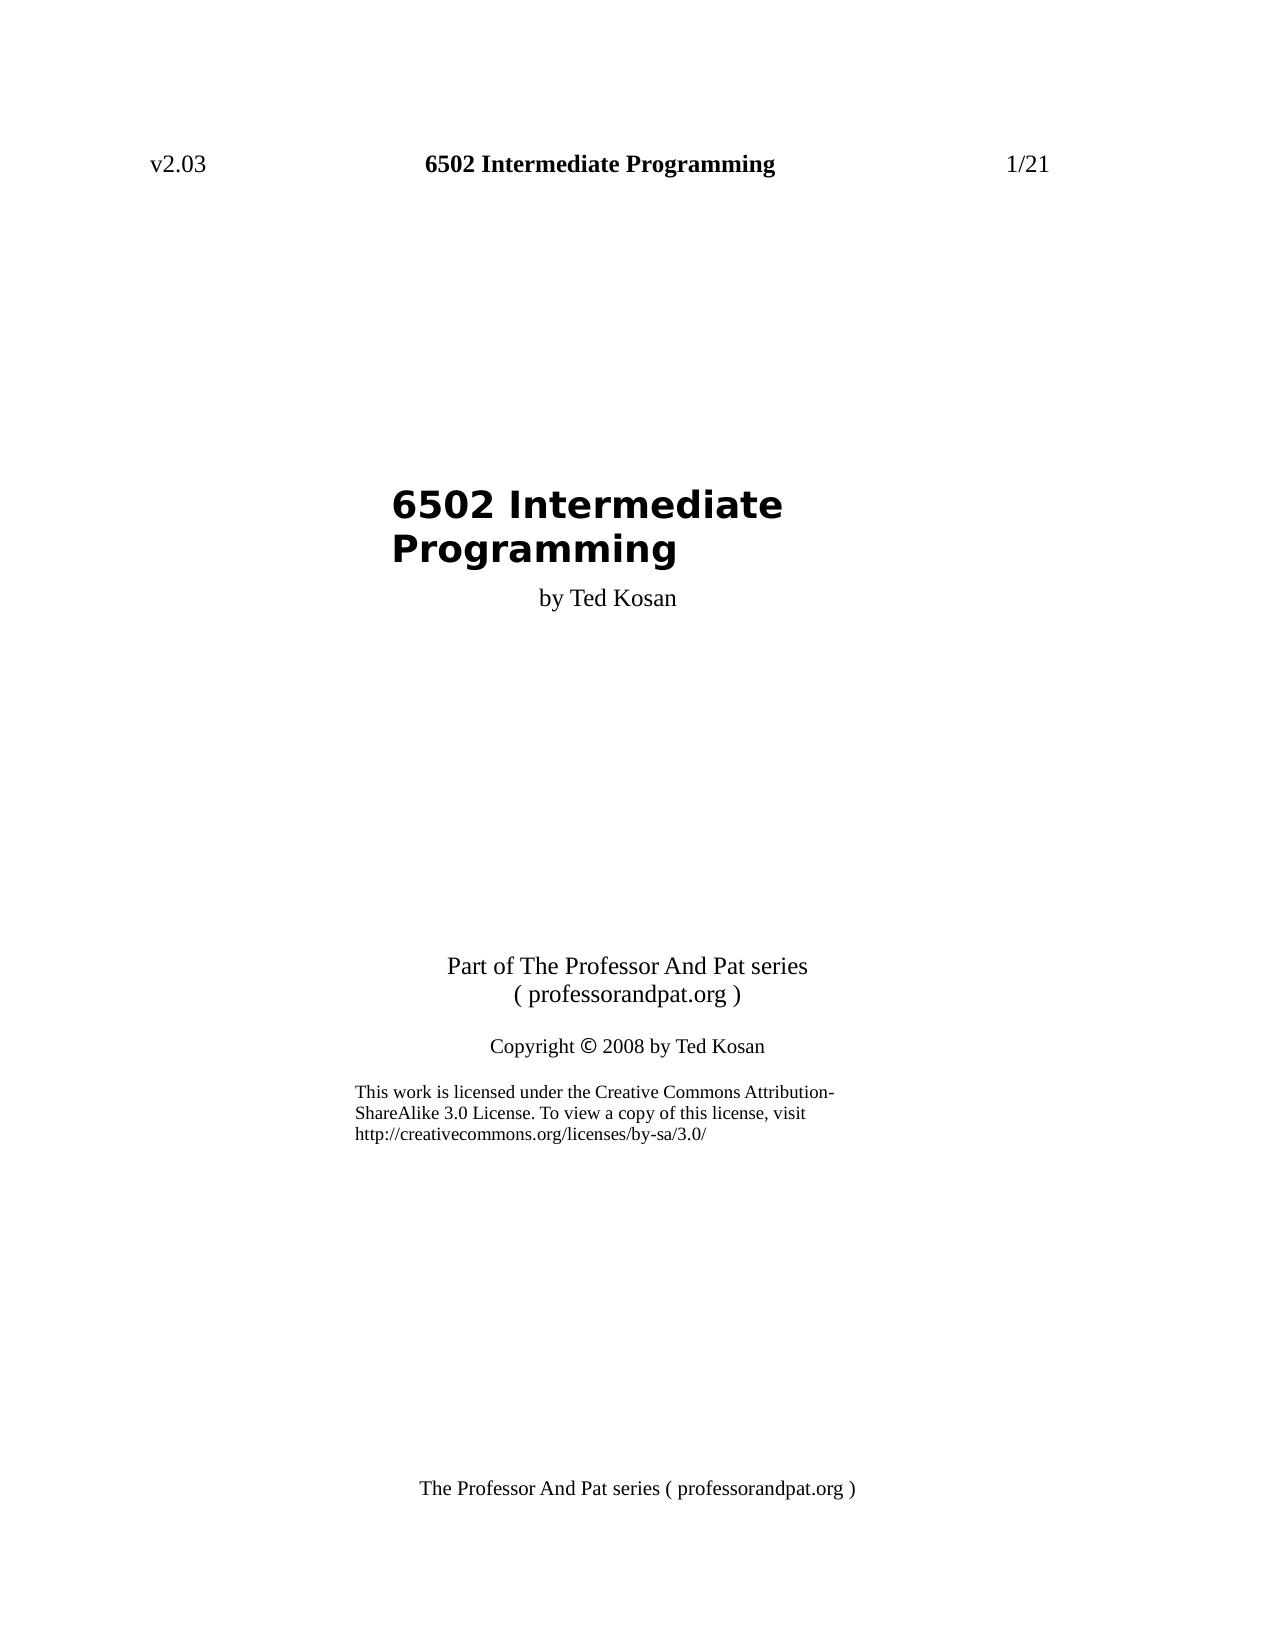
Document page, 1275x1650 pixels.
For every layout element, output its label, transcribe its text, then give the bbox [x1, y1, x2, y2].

text Part of The Professor And Pat series ( professorandpat.org ) [355, 952, 900, 1008]
text by Ted Kosan [391, 584, 824, 611]
text This work is licensed under the Creative Commons Attribution-ShareAlike 3.0 License. To view a copy of this license, visit http://creativecommons.org/licenses/by-sa/3.0/ [355, 1082, 900, 1144]
text Copyright © 2008 by Ted Kosan [355, 1031, 900, 1059]
subtitle 6502 Intermediate Programming [391, 484, 824, 571]
